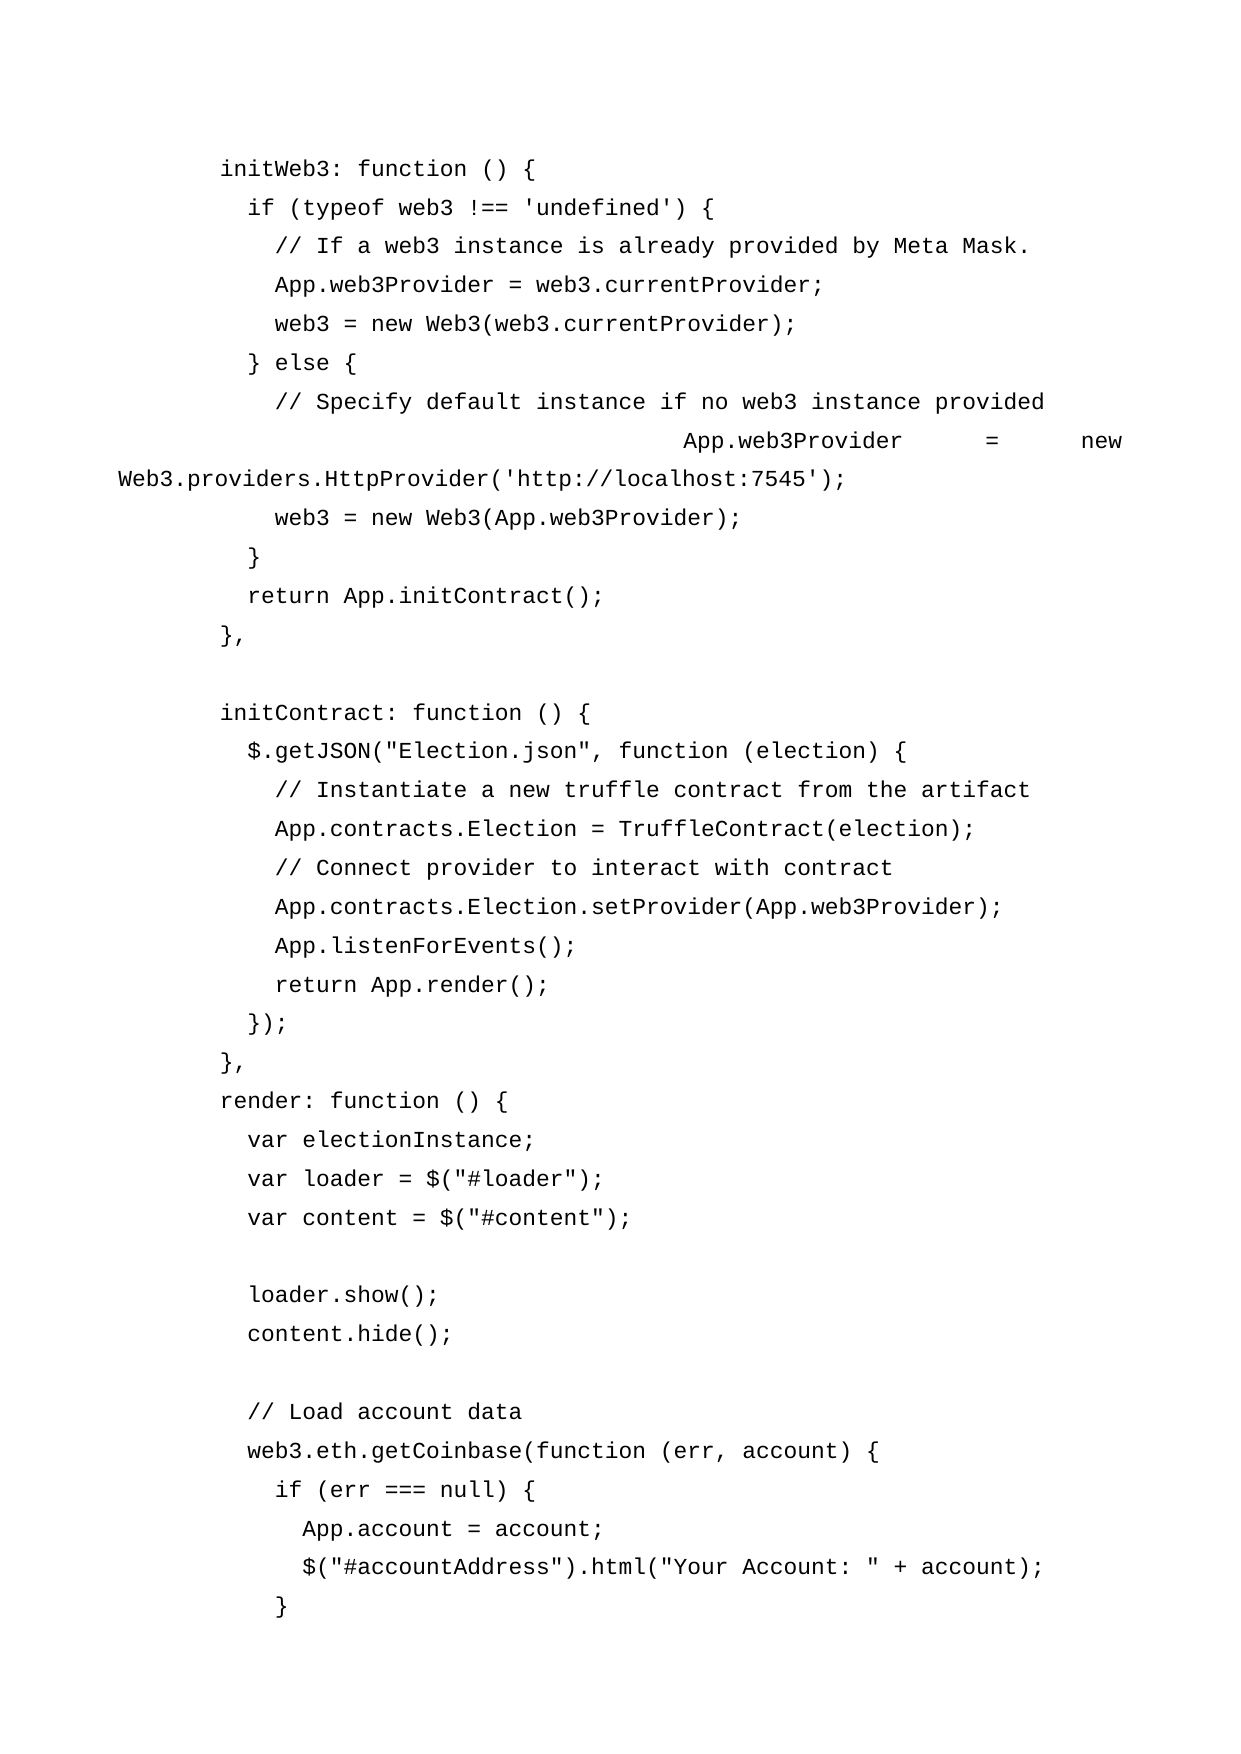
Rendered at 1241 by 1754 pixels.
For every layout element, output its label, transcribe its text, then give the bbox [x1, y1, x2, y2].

text App.contracts.Election = TruffleContract(election); [118, 817, 1122, 843]
text if (err === null) { [118, 1478, 1122, 1504]
text web3 = new Web3(web3.currentProvider); [118, 312, 1122, 338]
text content.hide(); [118, 1323, 1122, 1348]
text web3.eth.getCoinbase(function (err, account) { [118, 1439, 1122, 1465]
text App.contracts.Election.setProvider(App.web3Provider); [118, 895, 1122, 921]
text var electionInstance; [118, 1128, 1122, 1154]
text initWeb3: function () { [118, 157, 1122, 183]
text App.listenForEvents(); [118, 934, 1122, 960]
text App.web3Provider = new Web3.providers.HttpProvider('http://localhost:7545'); [118, 429, 1122, 494]
text } [118, 1594, 1122, 1621]
text // Connect provider to interact with contract [118, 856, 1122, 882]
text $("#accountAddress").html("Your Account: " + account); [118, 1556, 1122, 1582]
text return App.render(); [118, 973, 1122, 999]
text render: function () { [118, 1089, 1122, 1115]
text } [118, 546, 1122, 571]
text if (typeof web3 !== 'undefined') { [118, 196, 1122, 222]
text // If a web3 instance is already provided by Meta Mask. [118, 235, 1122, 261]
text return App.initContract(); [118, 584, 1122, 610]
text } else { [118, 351, 1122, 377]
text initContract: function () { [118, 701, 1122, 727]
text // Load account data [118, 1400, 1122, 1426]
text App.account = account; [118, 1517, 1122, 1543]
text // Instantiate a new truffle contract from the artifact [118, 779, 1122, 804]
text // Specify default instance if no web3 instance provided [118, 390, 1122, 416]
text $.getJSON("Election.json", function (election) { [118, 740, 1122, 766]
text App.web3Provider = web3.currentProvider; [118, 273, 1122, 299]
text }); [118, 1012, 1122, 1038]
text loader.show(); [118, 1284, 1122, 1310]
text web3 = new Web3(App.web3Provider); [118, 507, 1122, 533]
text }, [118, 1051, 1122, 1077]
text var loader = $("#loader"); [118, 1167, 1122, 1193]
text }, [118, 623, 1122, 649]
text var content = $("#content"); [118, 1206, 1122, 1232]
